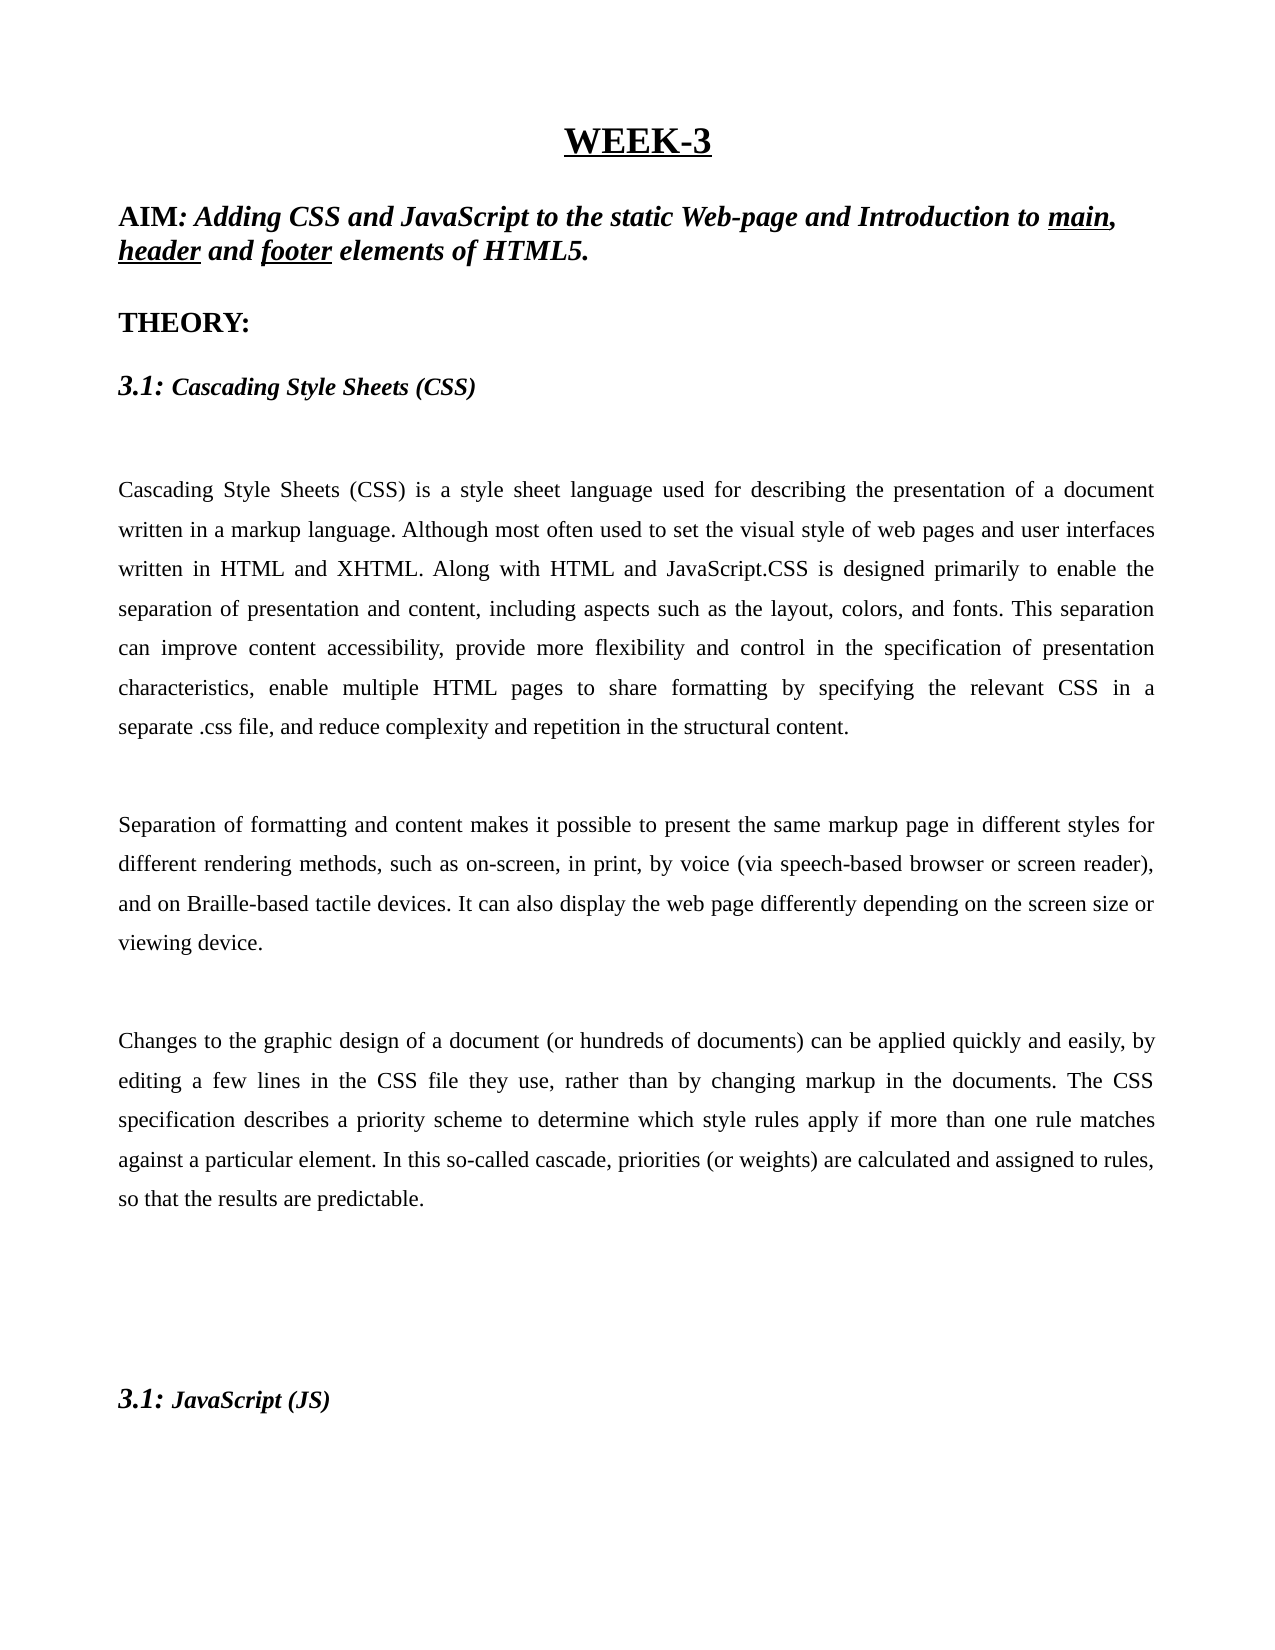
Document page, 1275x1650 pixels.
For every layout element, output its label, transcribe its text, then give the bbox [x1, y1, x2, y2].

text 3.1: JavaScript (JS) [118, 1381, 1157, 1414]
text 3.1: Cascading Style Sheets (CSS) [118, 368, 1157, 401]
text AIM: Adding CSS and JavaScript to the static Web-page and Introduction to main, header and footer elements of HTML5. [118, 199, 1157, 267]
text Separation of formatting and content makes it possible to present the same markup page in different styles for different rendering methods, such as on-screen, in print, by voice (via speech-based browser or screen reader), and on Braille-based tactile devices. It can also display the web page differently depending on the screen size or viewing device. [118, 811, 1157, 956]
text Changes to the graphic design of a document (or hundreds of documents) can be applied quickly and easily, by editing a few lines in the CSS file they use, rather than by changing markup in the documents. The CSS specification describes a priority scheme to determine which style rules apply if more than one rule matches against a particular element. In this so-called cascade, priorities (or weights) are calculated and assigned to rules, so that the results are predictable. [118, 1027, 1157, 1212]
text Cascading Style Sheets (CSS) is a style sheet language used for describing the presentation of a document written in a markup language. Although most often used to set the visual style of web pages and user interfaces written in HTML and XHTML. Along with HTML and JavaScript.CSS is designed primarily to enable the separation of presentation and content, including aspects such as the layout, colors, and fonts. This separation can improve content accessibility, provide more flexibility and control in the specification of presentation characteristics, enable multiple HTML pages to share formatting by specifying the relevant CSS in a separate .css file, and reduce complexity and repetition in the structural content. [118, 476, 1157, 739]
text WEEK-3 [118, 118, 1157, 161]
text THEORY: [118, 305, 1157, 338]
